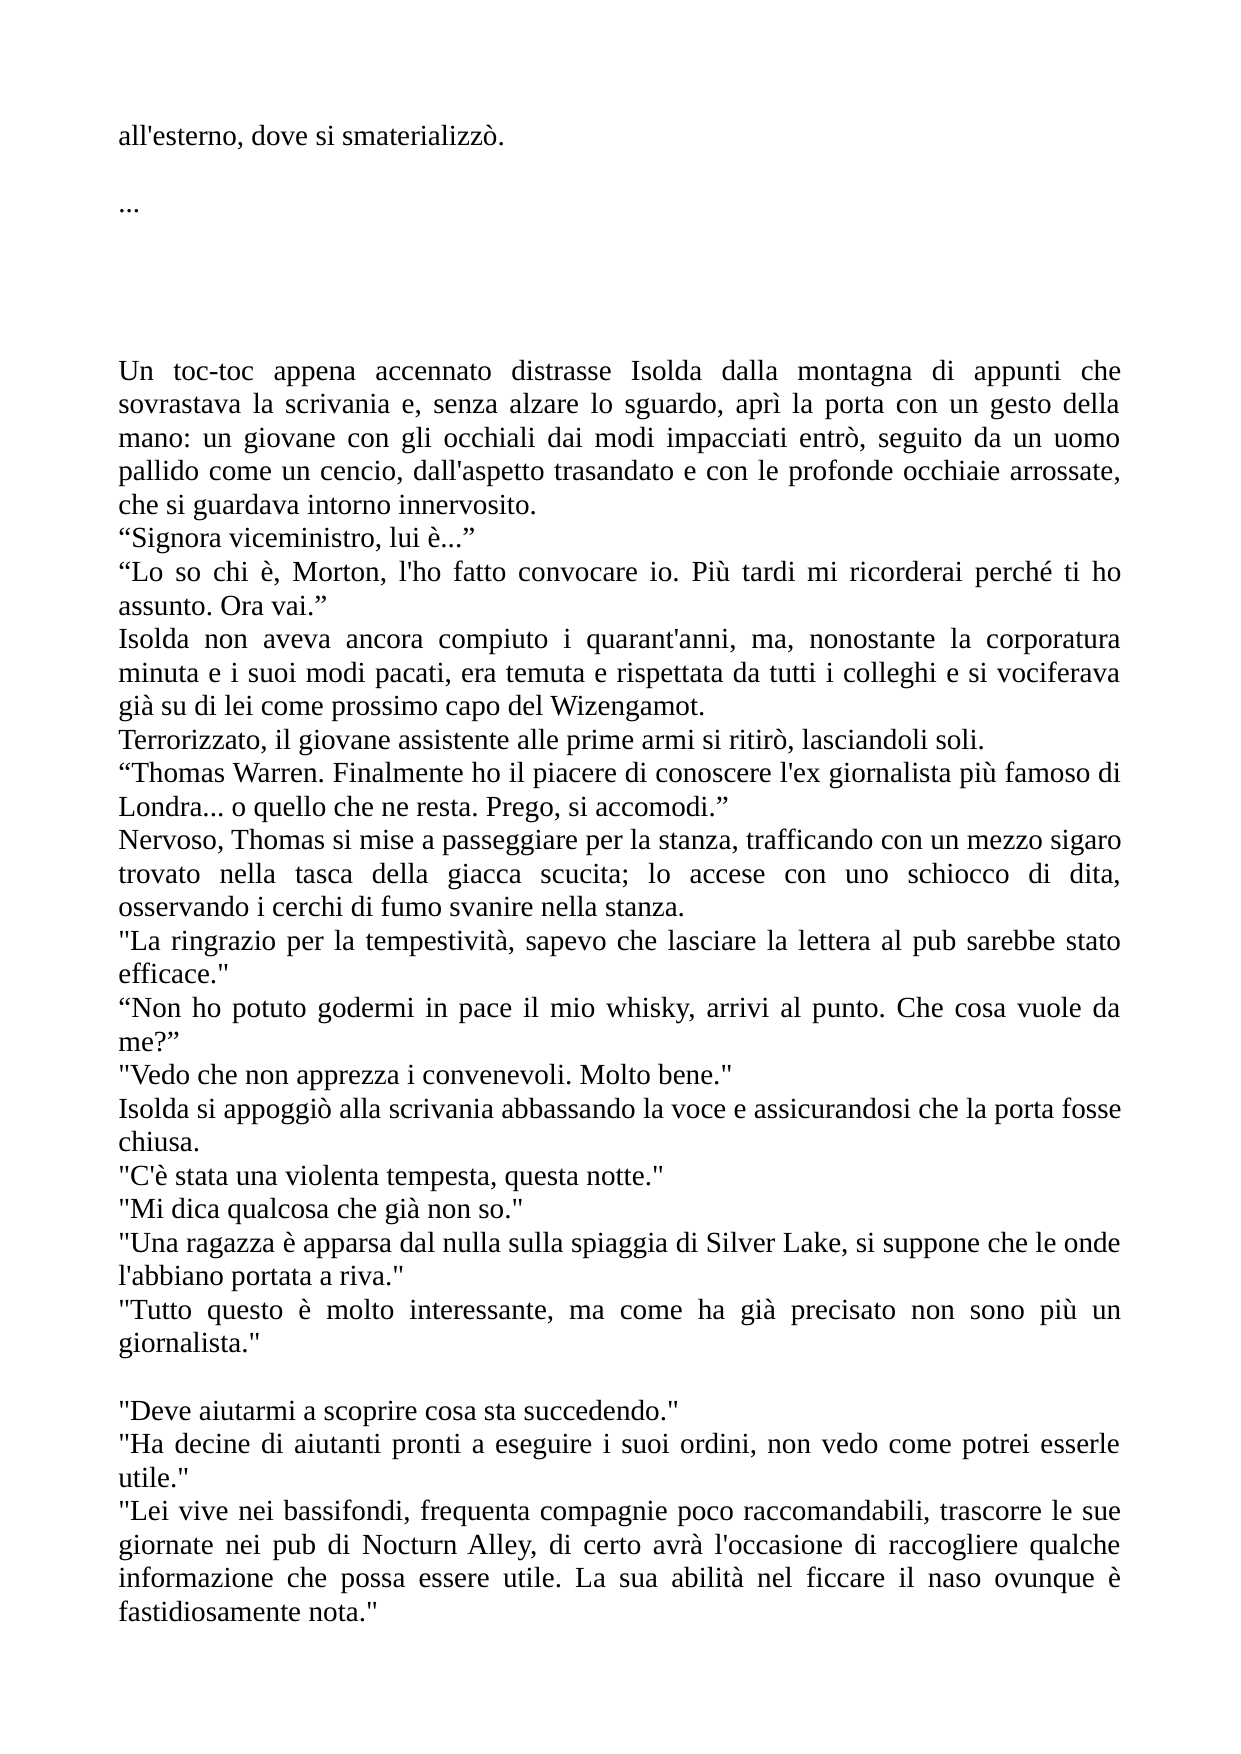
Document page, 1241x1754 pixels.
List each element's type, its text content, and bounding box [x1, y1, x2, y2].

text "Una ragazza è apparsa dal nulla sulla spiaggia di Silver Lake, si suppone che le onde l'abbiano portata a riva." [118, 1225, 1122, 1292]
text "Mi dica qualcosa che già non so." [118, 1191, 1122, 1225]
text "Lei vive nei bassifondi, frequenta compagnie poco raccomandabili, trascorre le sue giornate nei pub di Nocturn Alley, di certo avrà l'occasione di raccogliere qualche informazione che possa essere utile. La sua abilità nel ficcare il naso ovunque è fastidiosamente nota." [118, 1493, 1122, 1627]
text "Deve aiutarmi a scoprire cosa sta succedendo." [118, 1393, 1122, 1426]
text "Ha decine di aiutanti pronti a eseguire i suoi ordini, non vedo come potrei esserle utile." [118, 1426, 1122, 1493]
text "C'è stata una violenta tempesta, questa notte." [118, 1158, 1122, 1191]
text “Lo so chi è, Morton, l'ho fatto convocare io. Più tardi mi ricorderai perché ti ho assunto. Ora vai.” [118, 554, 1122, 621]
text "Tutto questo è molto interessante, ma come ha già precisato non sono più un giornalista." [118, 1292, 1122, 1359]
text Nervoso, Thomas si mise a passeggiare per la stanza, trafficando con un mezzo sigaro trovato nella tasca della giacca scucita; lo accese con uno schiocco di dita, osservando i cerchi di fumo svanire nella stanza. [118, 822, 1122, 923]
text ... [118, 185, 1122, 219]
text all'esterno, dove si smaterializzò. [118, 118, 1122, 152]
text "La ringrazio per la tempestività, sapevo che lasciare la lettera al pub sarebbe stato efficace." [118, 923, 1122, 990]
text "Vedo che non apprezza i convenevoli. Molto bene." [118, 1057, 1122, 1091]
text “Thomas Warren. Finalmente ho il piacere di conoscere l'ex giornalista più famoso di Londra... o quello che ne resta. Prego, si accomodi.” [118, 755, 1122, 822]
text Terrorizzato, il giovane assistente alle prime armi si ritirò, lasciandoli soli. [118, 722, 1122, 755]
text Isolda si appoggiò alla scrivania abbassando la voce e assicurandosi che la porta fosse chiusa. [118, 1091, 1122, 1158]
text “Non ho potuto godermi in pace il mio whisky, arrivi al punto. Che cosa vuole da me?” [118, 990, 1122, 1057]
text “Signora viceministro, lui è...” [118, 521, 1122, 554]
text Isolda non aveva ancora compiuto i quarant'anni, ma, nonostante la corporatura minuta e i suoi modi pacati, era temuta e rispettata da tutti i colleghi e si vociferava già su di lei come prossimo capo del Wizengamot. [118, 621, 1122, 722]
text Un toc-toc appena accennato distrasse Isolda dalla montagna di appunti che sovrastava la scrivania e, senza alzare lo sguardo, aprì la porta con un gesto della mano: un giovane con gli occhiali dai modi impacciati entrò, seguito da un uomo pallido come un cencio, dall'aspetto trasandato e con le profonde occhiaie arrossate, che si guardava intorno innervosito. [118, 353, 1122, 521]
